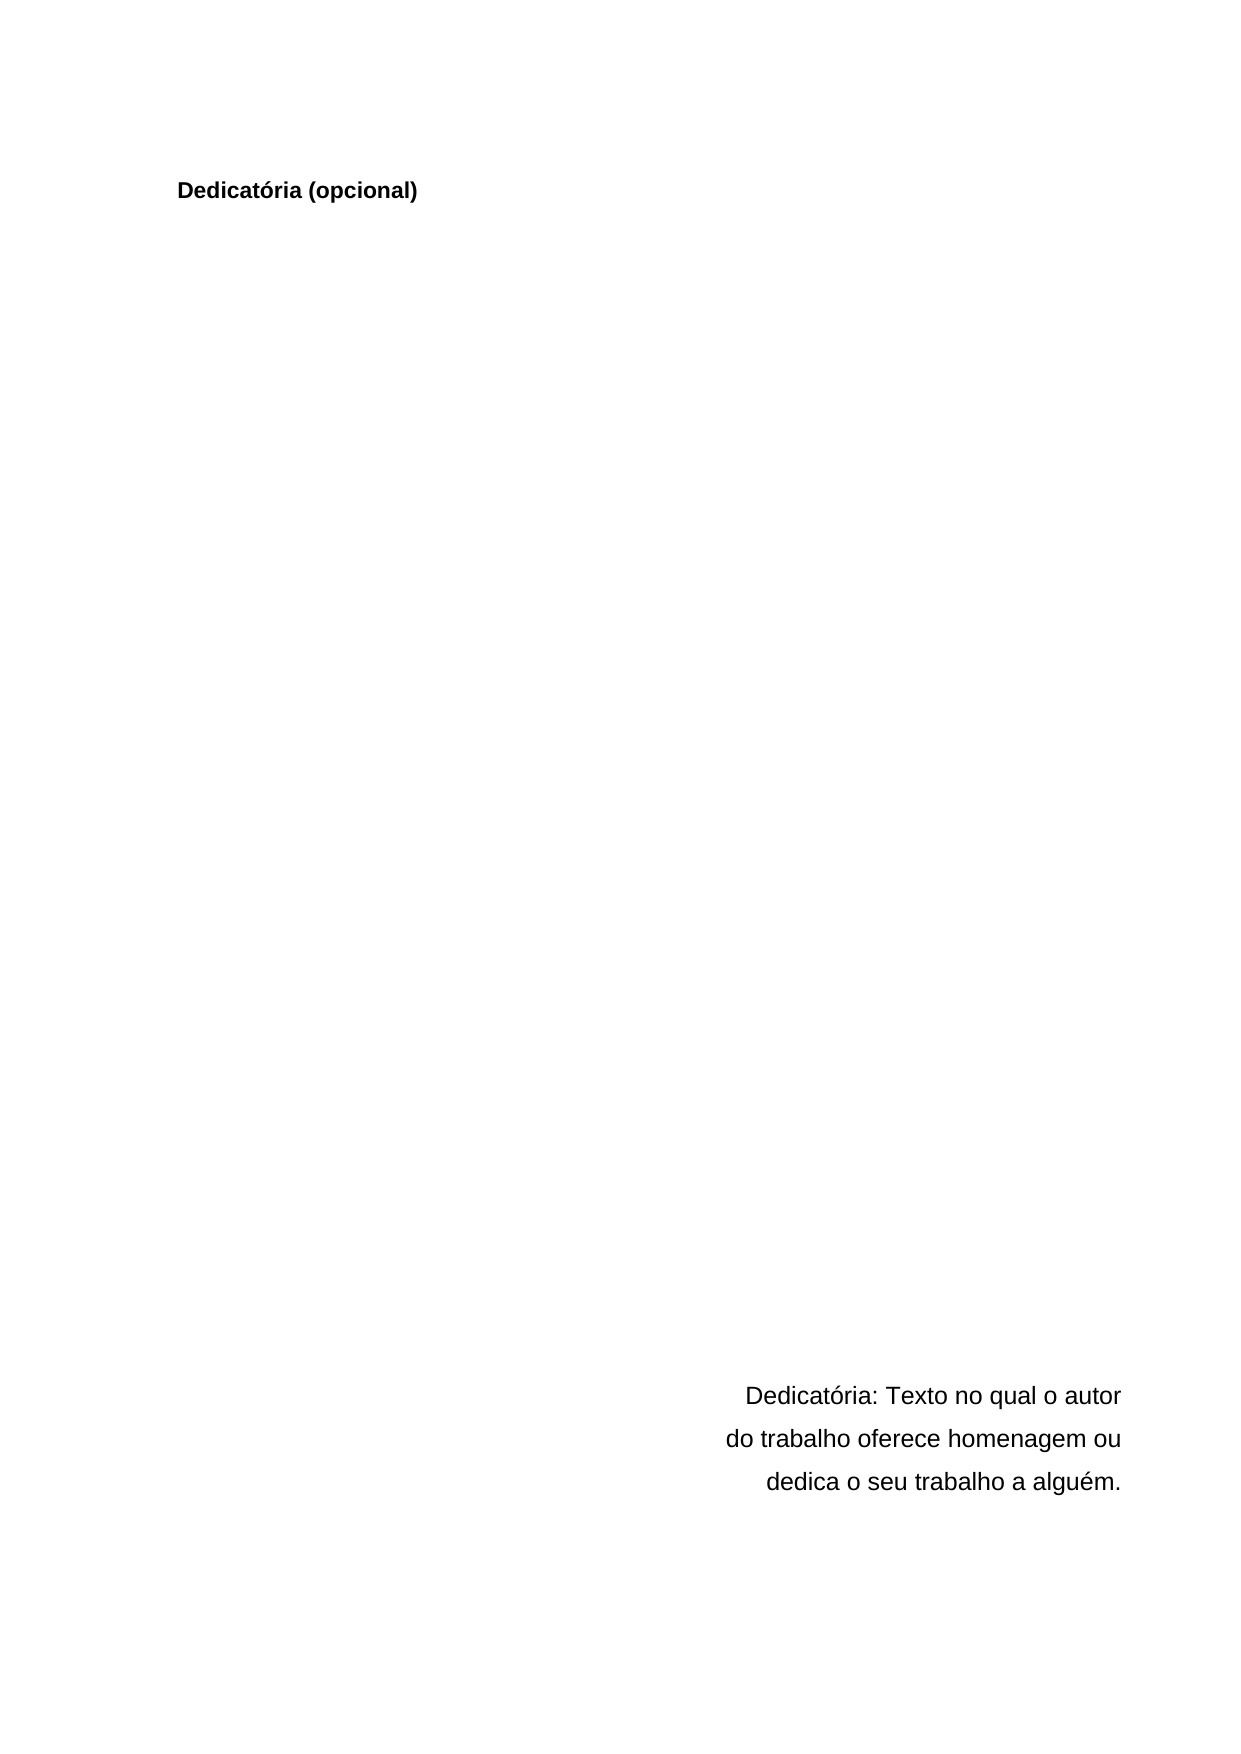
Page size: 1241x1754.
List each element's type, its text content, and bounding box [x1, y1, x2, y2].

text Dedicatória: Texto no qual o autor do trabalho oferece homenagem ou dedica o seu trabalho a alguém. [646, 1381, 1122, 1496]
text Dedicatória (opcional) [177, 177, 1122, 203]
